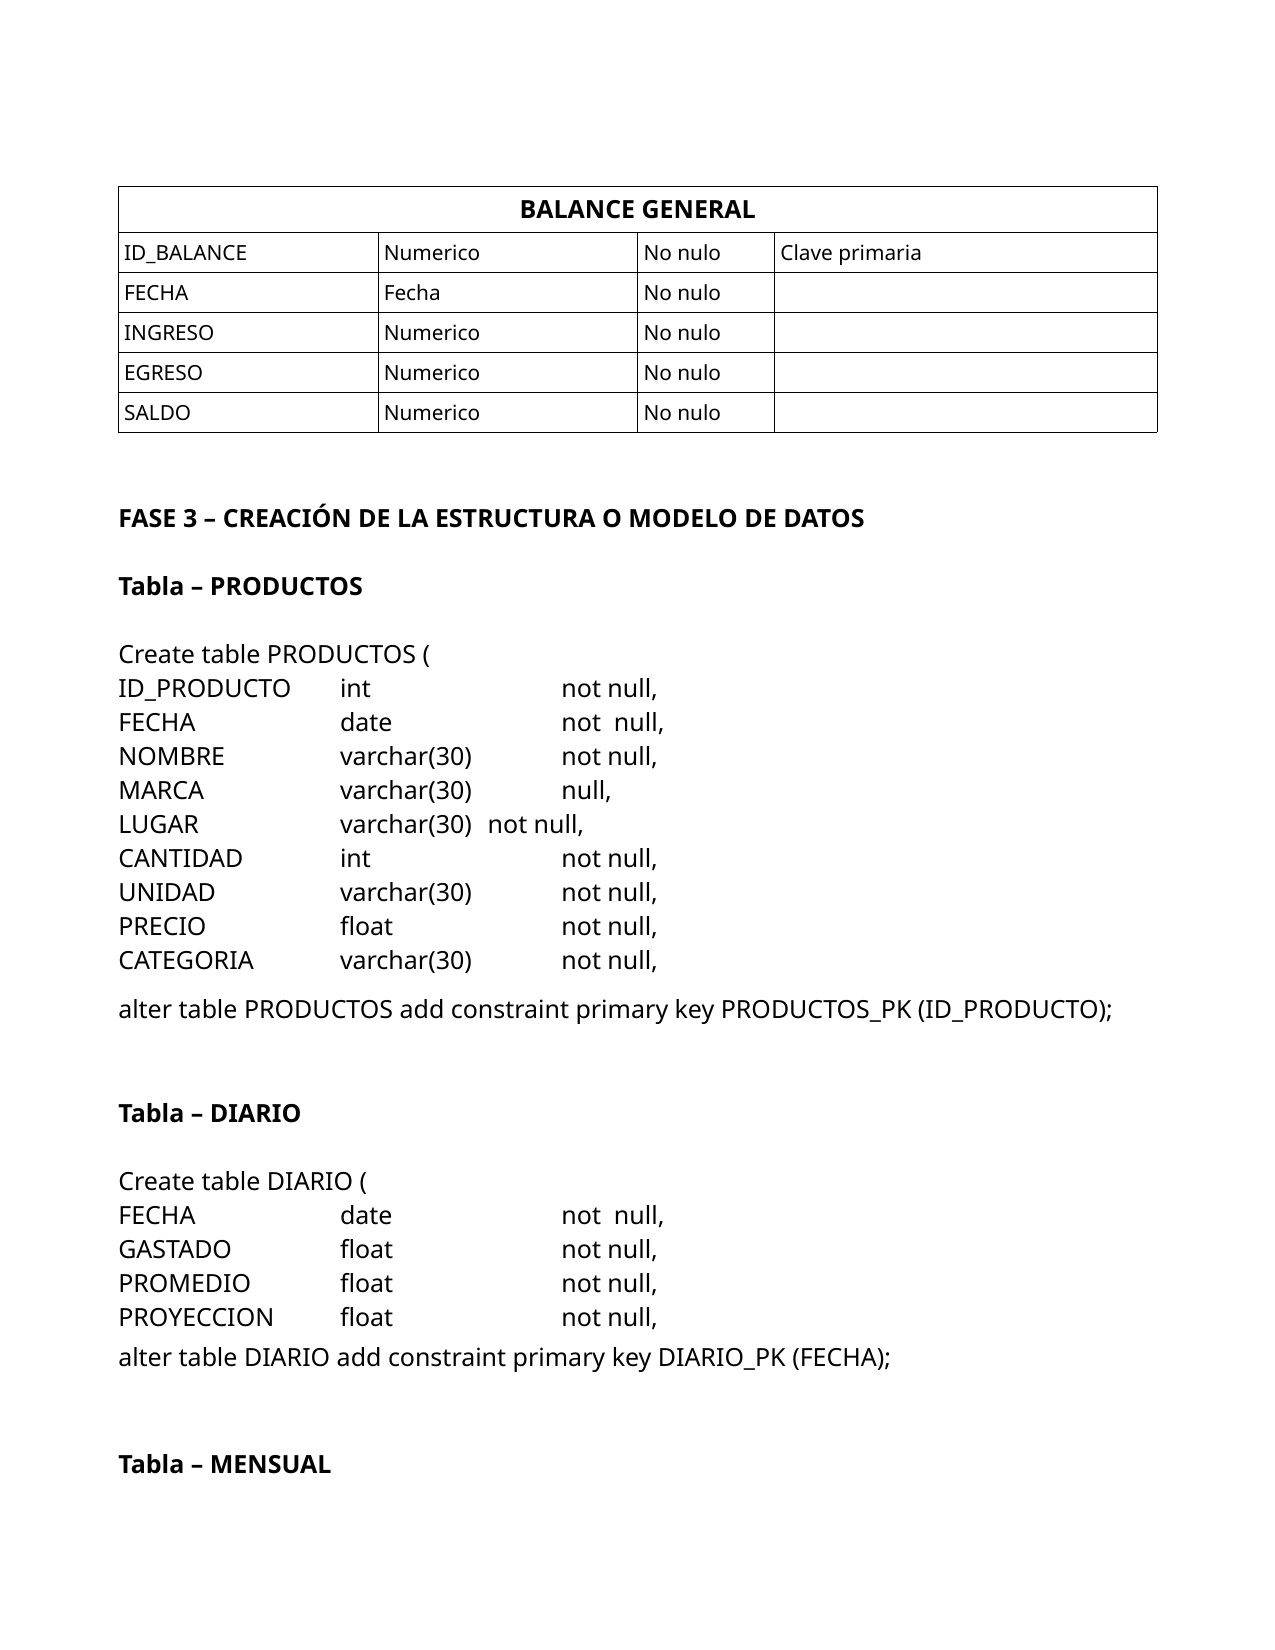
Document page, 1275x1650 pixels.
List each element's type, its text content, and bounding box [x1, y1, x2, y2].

table_cell EGRESO [119, 353, 378, 392]
table_cell Numerico [379, 313, 637, 352]
table_cell Fecha [379, 273, 637, 312]
table_cell SALDO [119, 393, 378, 432]
table_cell Numerico [379, 393, 637, 432]
text CATEGORIA varchar(30) not null, [118, 943, 1157, 977]
text GASTADO float not null, [118, 1232, 1157, 1266]
table_cell No nulo [638, 273, 774, 312]
text ID_PRODUCTO int not null, [118, 671, 1157, 704]
text FASE 3 – CREACIÓN DE LA ESTRUCTURA O MODELO DE DATOS [118, 500, 1157, 534]
text Create table PRODUCTOS ( [118, 636, 1157, 671]
text MARCA varchar(30) null, [118, 773, 1157, 807]
table_header Clave primaria [775, 233, 1157, 272]
table_cell FECHA [119, 273, 378, 312]
table_header BALANCE GENERAL [119, 187, 1157, 232]
table_cell INGRESO [119, 313, 378, 352]
text alter table DIARIO add constraint primary key DIARIO_PK (FECHA); [118, 1339, 1157, 1373]
text Tabla – DIARIO [118, 1096, 1157, 1130]
text PROYECCION float not null, [118, 1300, 1157, 1334]
table_header Numerico [379, 233, 637, 272]
text FECHA date not null, [118, 1198, 1157, 1232]
text Tabla – PRODUCTOS [118, 568, 1157, 602]
text Create table DIARIO ( [118, 1164, 1157, 1198]
table_cell No nulo [638, 393, 774, 432]
text PROMEDIO float not null, [118, 1266, 1157, 1300]
text PRECIO float not null, [118, 909, 1157, 943]
text Tabla – MENSUAL [118, 1447, 1157, 1481]
table_cell [775, 313, 1157, 352]
table_header ID_BALANCE [119, 233, 378, 272]
text UNIDAD varchar(30) not null, [118, 875, 1157, 909]
text FECHA date not null, [118, 704, 1157, 739]
table_header No nulo [638, 233, 774, 272]
text CANTIDAD int not null, [118, 841, 1157, 875]
table_cell [775, 273, 1157, 312]
text LUGAR varchar(30) not null, [118, 807, 1157, 841]
table_cell [775, 393, 1157, 432]
table_cell [775, 353, 1157, 392]
text alter table PRODUCTOS add constraint primary key PRODUCTOS_PK (ID_PRODUCTO); [118, 992, 1157, 1026]
table_cell No nulo [638, 353, 774, 392]
text NOMBRE varchar(30) not null, [118, 739, 1157, 773]
table_cell Numerico [379, 353, 637, 392]
table_cell No nulo [638, 313, 774, 352]
